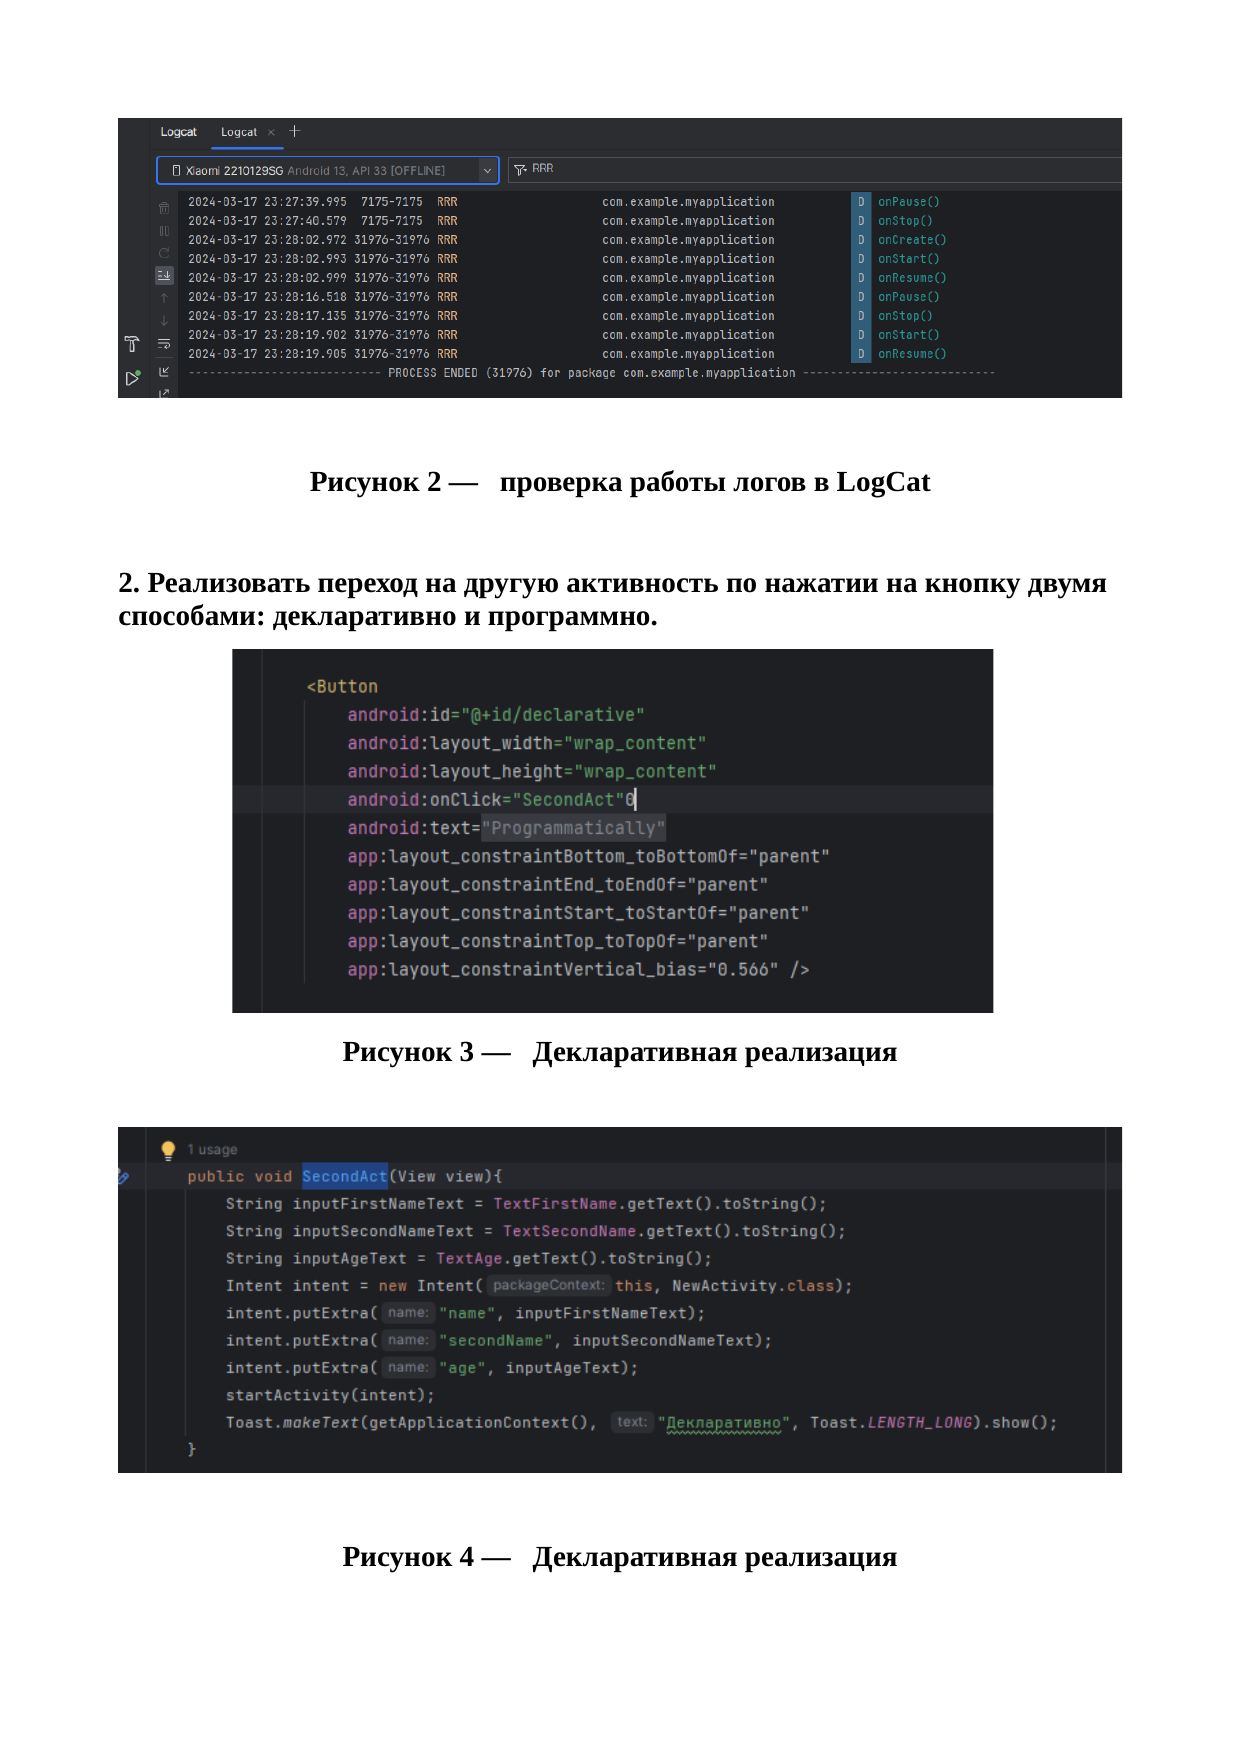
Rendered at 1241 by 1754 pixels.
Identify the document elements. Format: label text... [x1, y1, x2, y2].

text способами: декларативно и программно. [118, 598, 1122, 632]
picture [232, 649, 994, 1013]
text 2. Реализовать переход на другую активность по нажатии на кнопку двумя [118, 565, 1122, 598]
picture [118, 118, 1123, 398]
text Рисунок 3 — Декларативная реализация [118, 1034, 1122, 1068]
text Рисунок 4 — Декларативная реализация [118, 1539, 1122, 1573]
picture [118, 1127, 1123, 1473]
text Рисунок 2 — проверка работы логов в LogCat [118, 464, 1122, 498]
